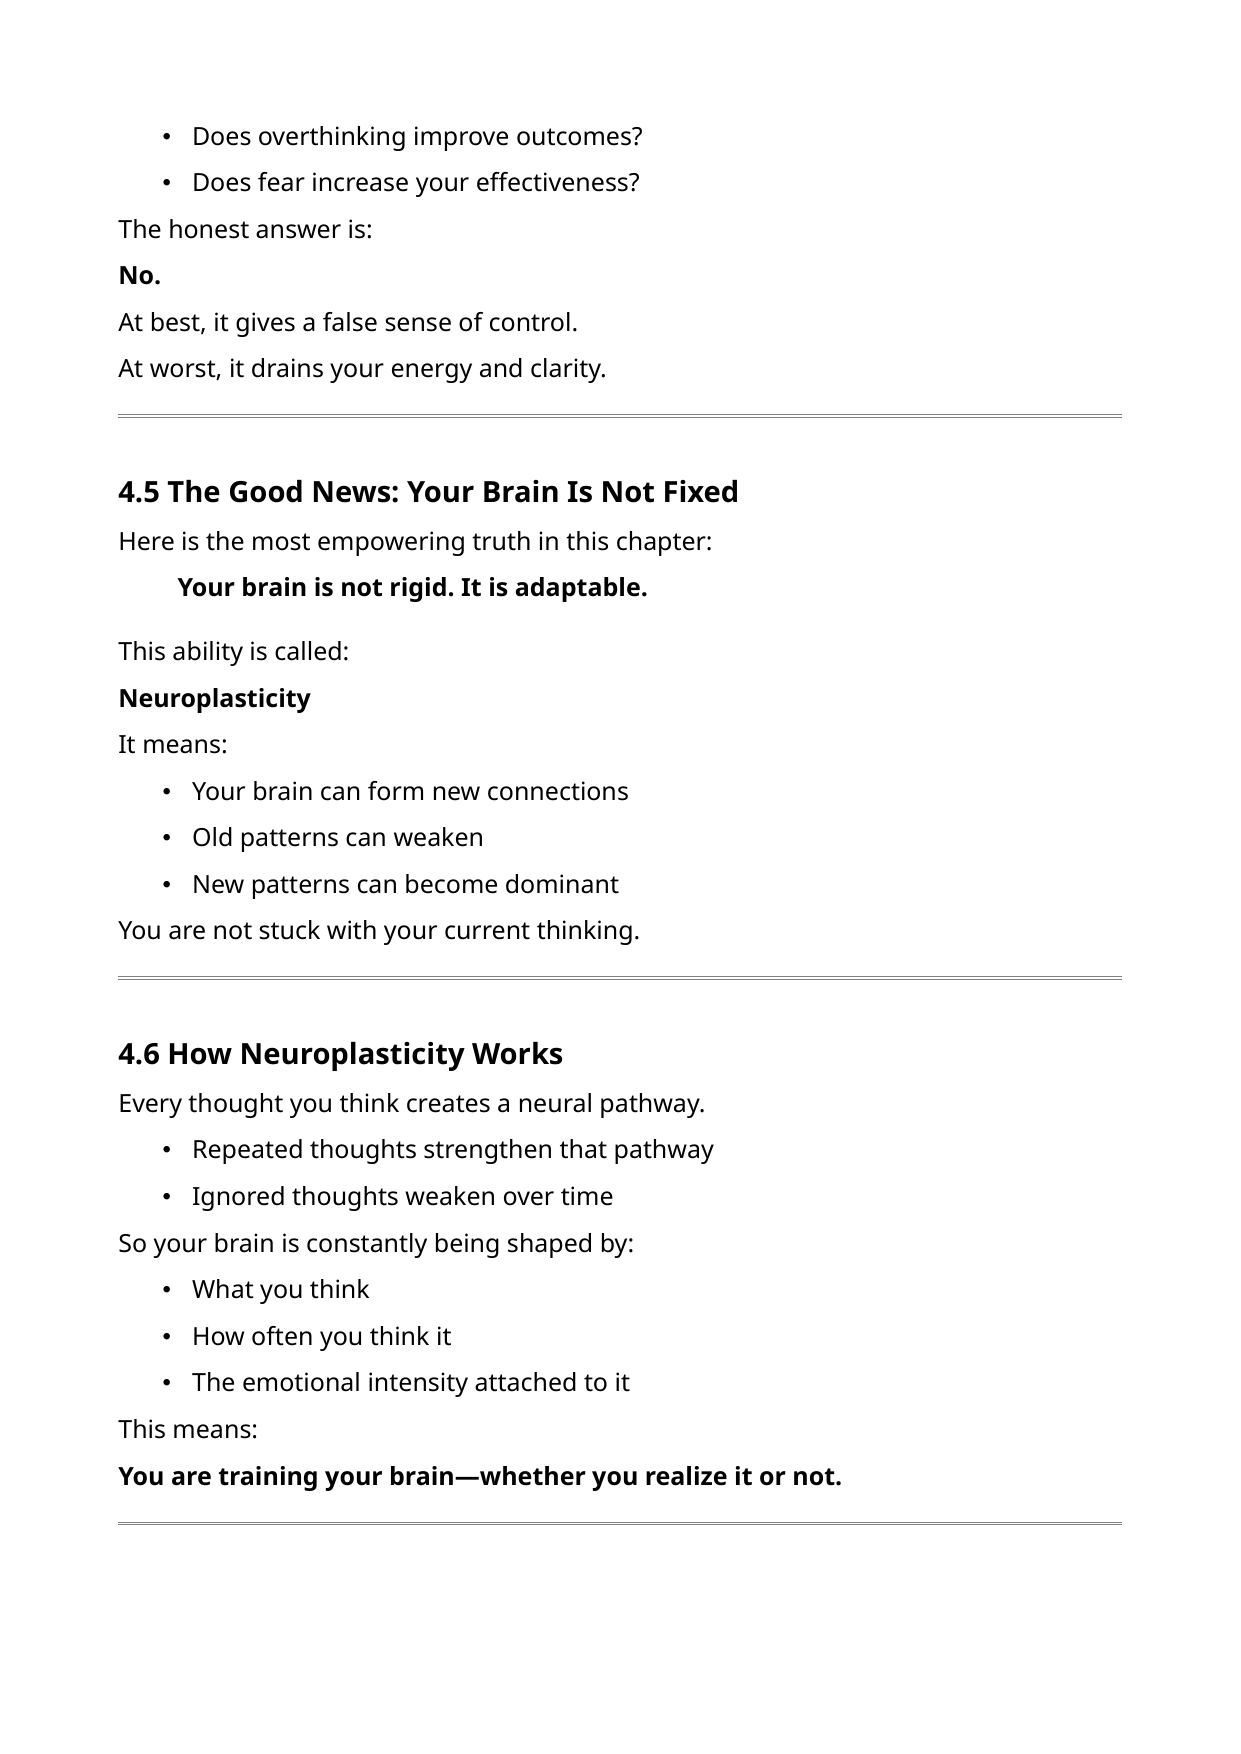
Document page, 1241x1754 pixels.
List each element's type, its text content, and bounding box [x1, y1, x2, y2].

list Does fear increase your effectiveness? [162, 165, 1122, 199]
subtitle 4.6 How Neuroplasticity Works [118, 1033, 1122, 1073]
text Your brain is not rigid. It is adaptable. [177, 570, 1063, 604]
text The honest answer is: [118, 211, 1122, 245]
text Every thought you think creates a neural pathway. [118, 1086, 1122, 1120]
list Ignored thoughts weaken over time [162, 1179, 1122, 1213]
text At best, it gives a false sense of control. [118, 304, 1122, 338]
text This ability is called: [118, 634, 1122, 668]
list Old patterns can weaken [162, 820, 1122, 854]
text Here is the most empowering truth in this chapter: [118, 523, 1122, 558]
list What you think [162, 1272, 1122, 1306]
text Neuroplasticity [118, 680, 1122, 714]
list New patterns can become dominant [162, 866, 1122, 901]
text This means: [118, 1412, 1122, 1446]
text So your brain is constantly being shaped by: [118, 1225, 1122, 1259]
list Does overthinking improve outcomes? [162, 118, 1122, 152]
text No. [118, 258, 1122, 292]
text You are training your brain—whether you realize it or not. [118, 1458, 1122, 1492]
list Repeated thoughts strengthen that pathway [162, 1132, 1122, 1166]
list How often you think it [162, 1318, 1122, 1352]
subtitle 4.5 The Good News: Your Brain Is Not Fixed [118, 471, 1122, 511]
list The emotional intensity attached to it [162, 1365, 1122, 1399]
text It means: [118, 727, 1122, 761]
text You are not stuck with your current thinking. [118, 913, 1122, 947]
text At worst, it drains your energy and clarity. [118, 351, 1122, 385]
list Your brain can form new connections [162, 773, 1122, 807]
